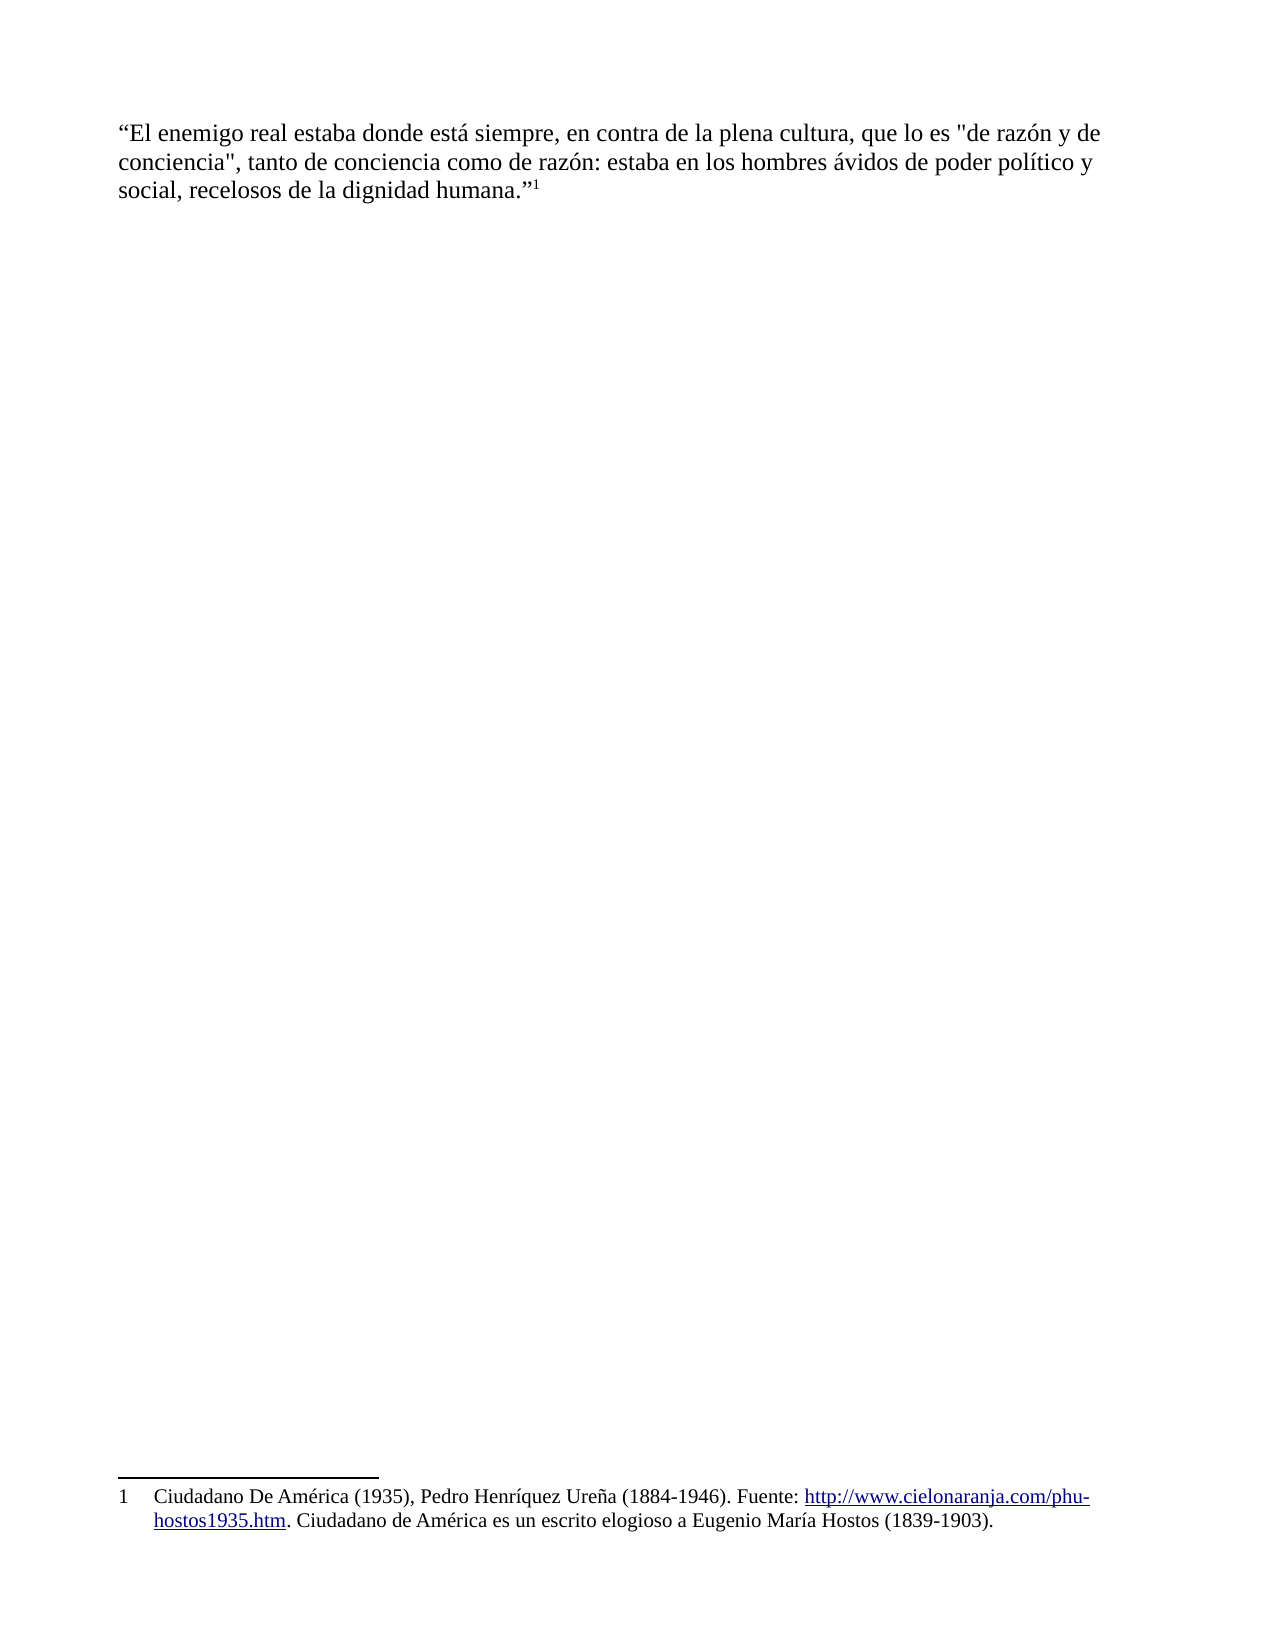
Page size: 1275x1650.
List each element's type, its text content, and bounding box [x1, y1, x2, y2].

text Ciudadano De América (1935), Pedro Henríquez Ureña (1884-1946). Fuente: http://www.cielonaranja.com/phu-hostos1935.htm. Ciudadano de América es un escrito elogioso a Eugenio María Hostos (1839-1903). [118, 1484, 1157, 1532]
text “El enemigo real estaba donde está siempre, en contra de la plena cultura, que lo es "de razón y de conciencia", tanto de conciencia como de razón: estaba en los hombres ávidos de poder político y social, recelosos de la dignidad humana.” [118, 118, 1157, 204]
